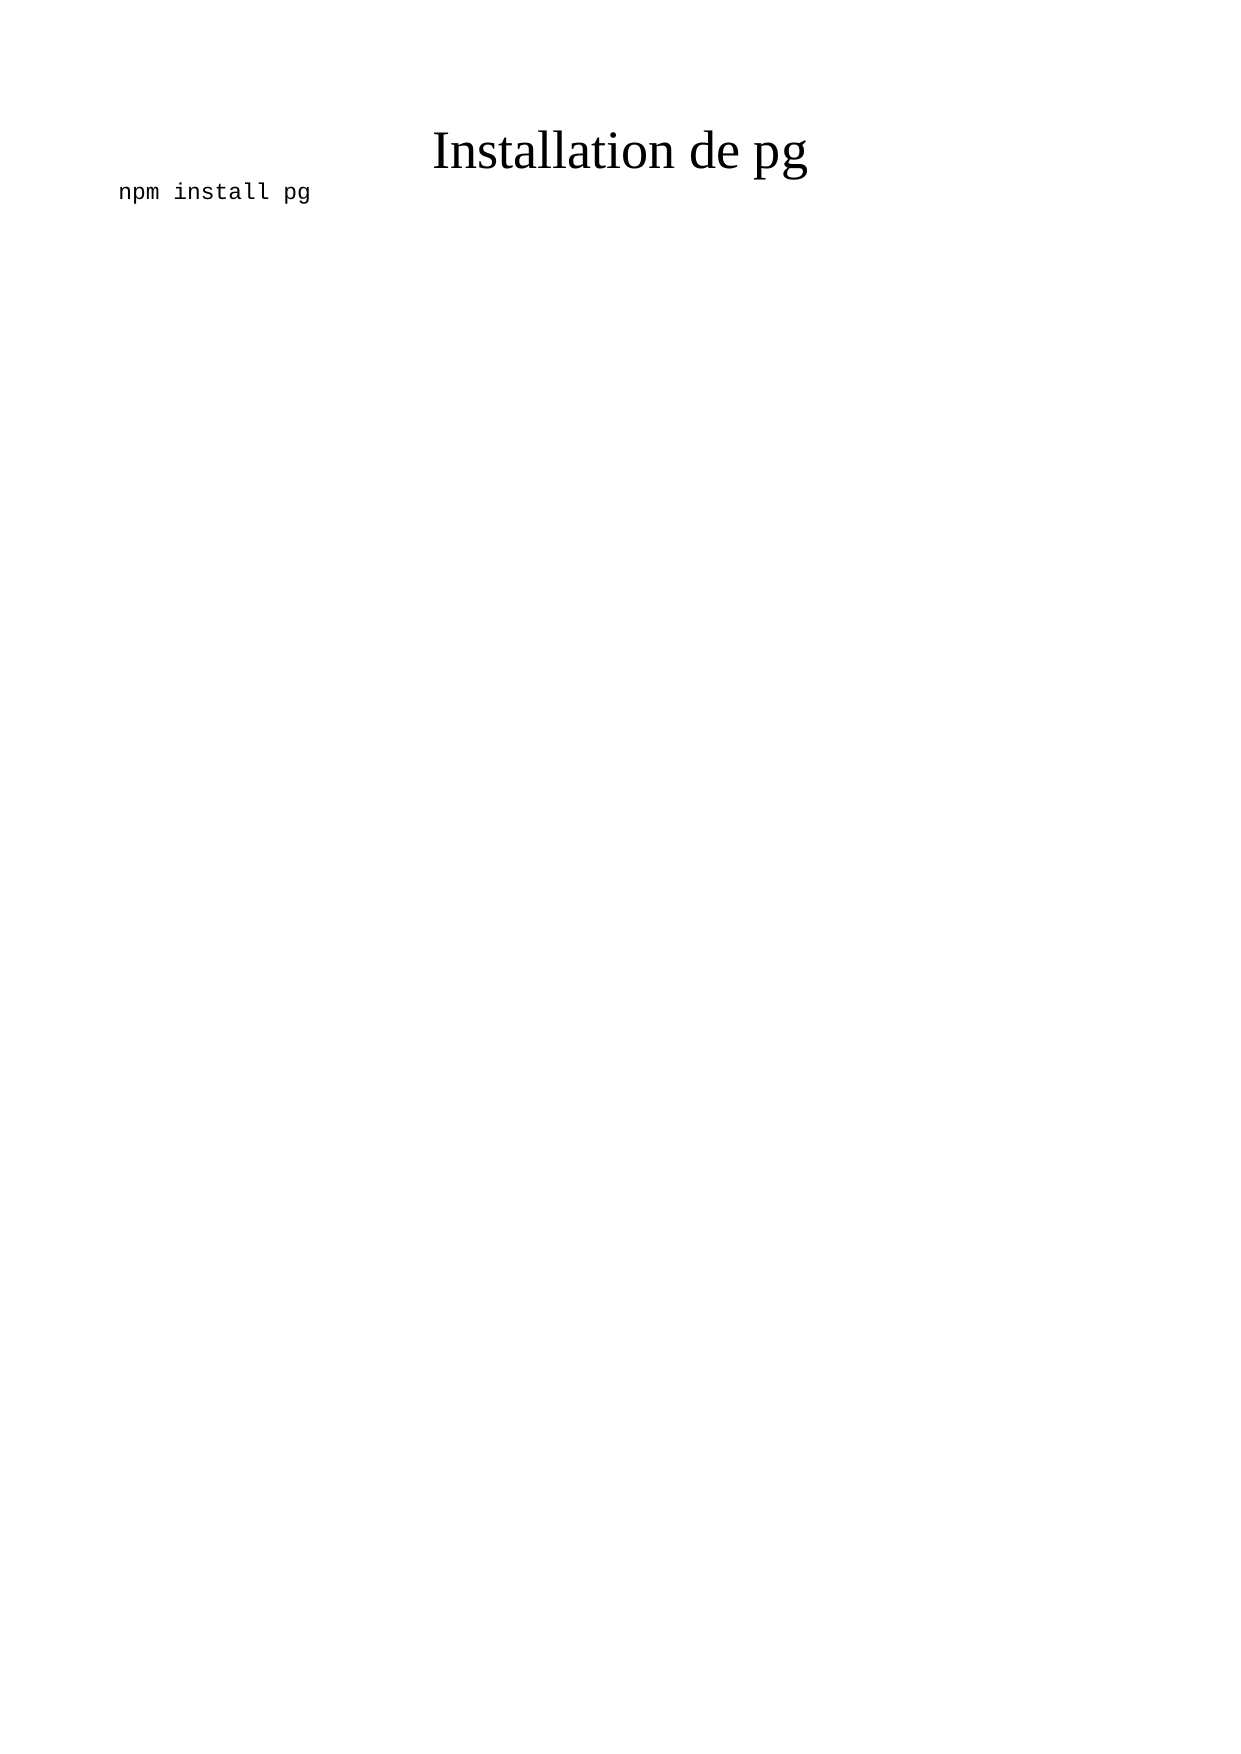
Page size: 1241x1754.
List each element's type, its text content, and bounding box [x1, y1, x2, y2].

text Installation de pg [118, 118, 1122, 180]
text npm install pg [118, 180, 1122, 206]
